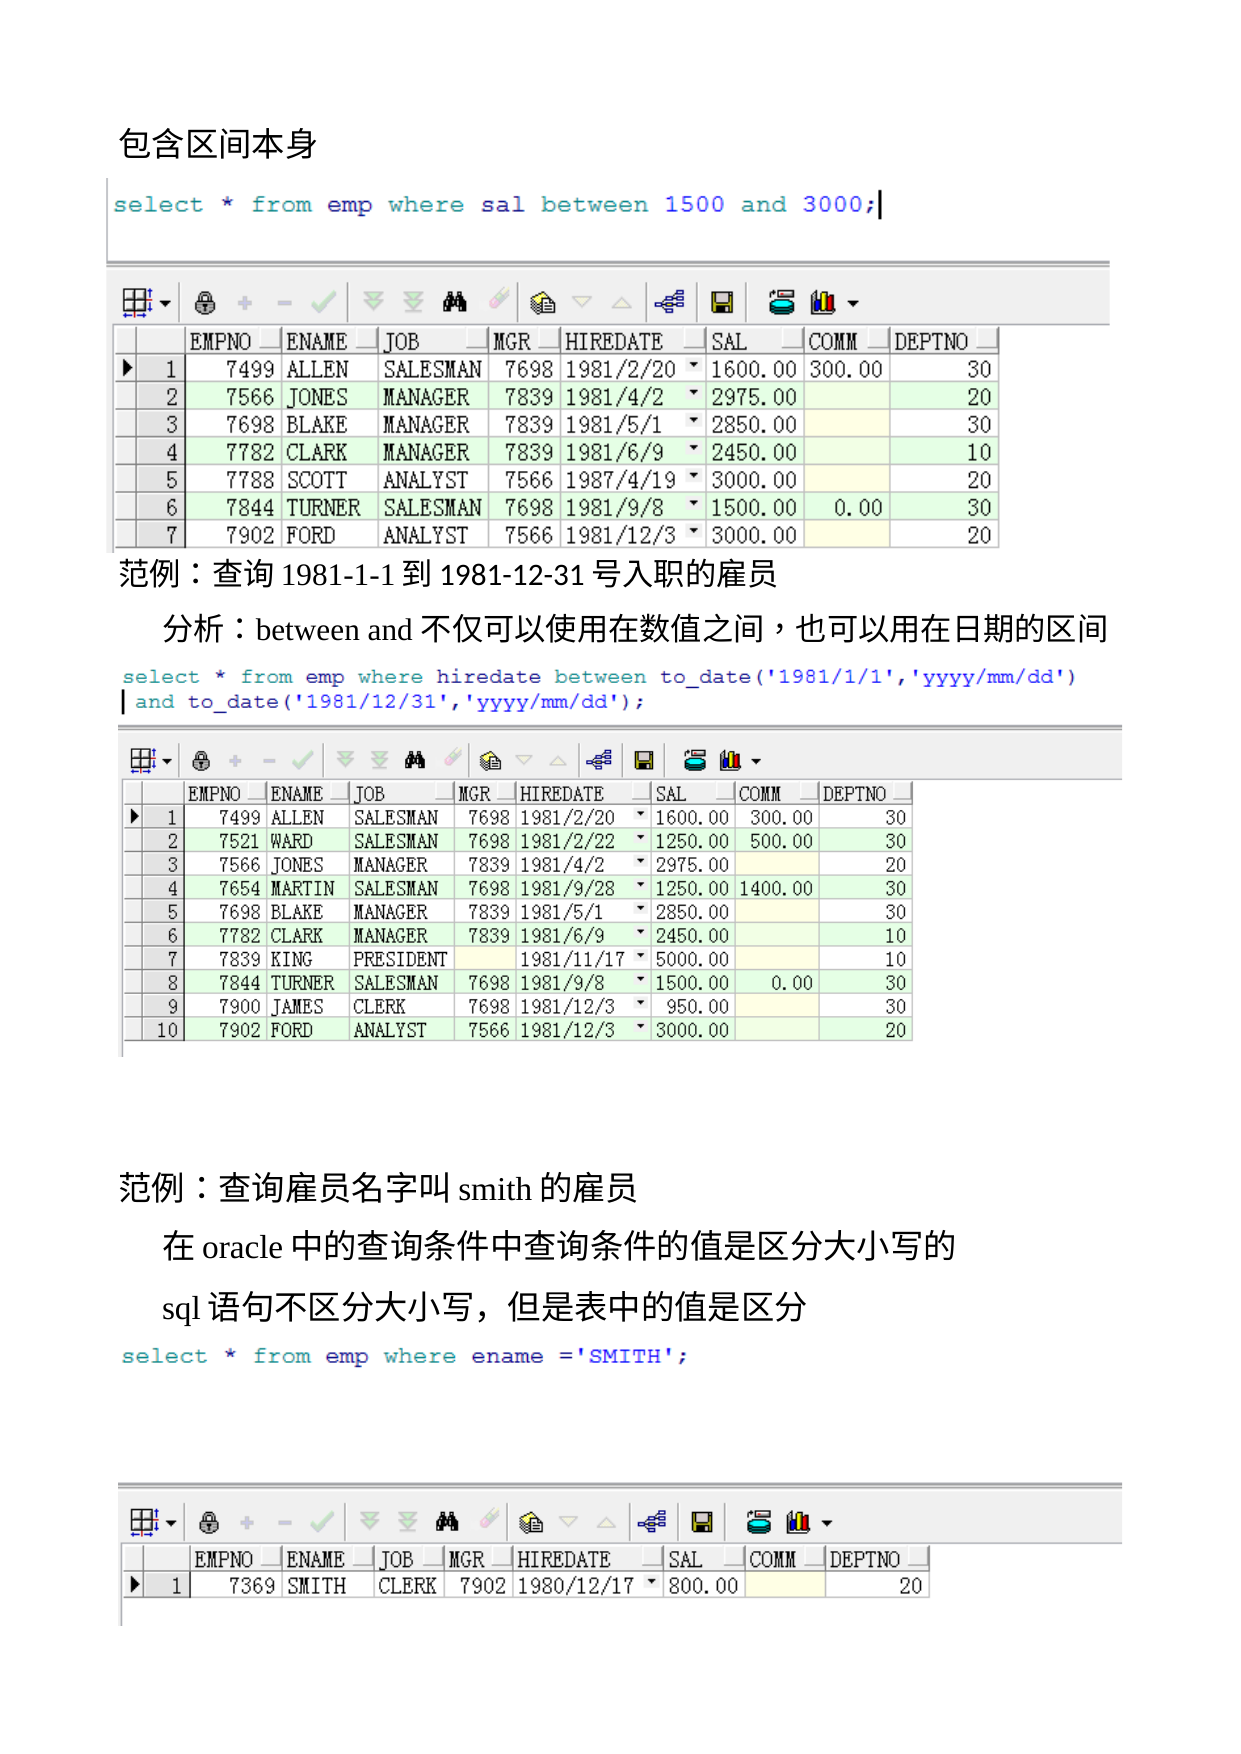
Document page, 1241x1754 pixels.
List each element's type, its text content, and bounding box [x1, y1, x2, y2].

text 范例：查询1981-1-1到1981-12-31号入职的雇员 [118, 179, 1122, 595]
picture [118, 1341, 1123, 1626]
text 分析：between and 不仅可以使用在数值之间，也可以用在日期的区间 [162, 607, 1122, 650]
text 包含区间本身 [118, 118, 1122, 166]
text sql语句不区分大小写，但是表中的值是区分 [162, 1281, 1122, 1329]
text 范例：查询雇员名字叫smith的雇员 [118, 1165, 1122, 1210]
picture [105, 178, 1110, 553]
text 在oracle中的查询条件中查询条件的值是区分大小写的 [162, 1223, 1122, 1268]
picture [118, 662, 1123, 1057]
